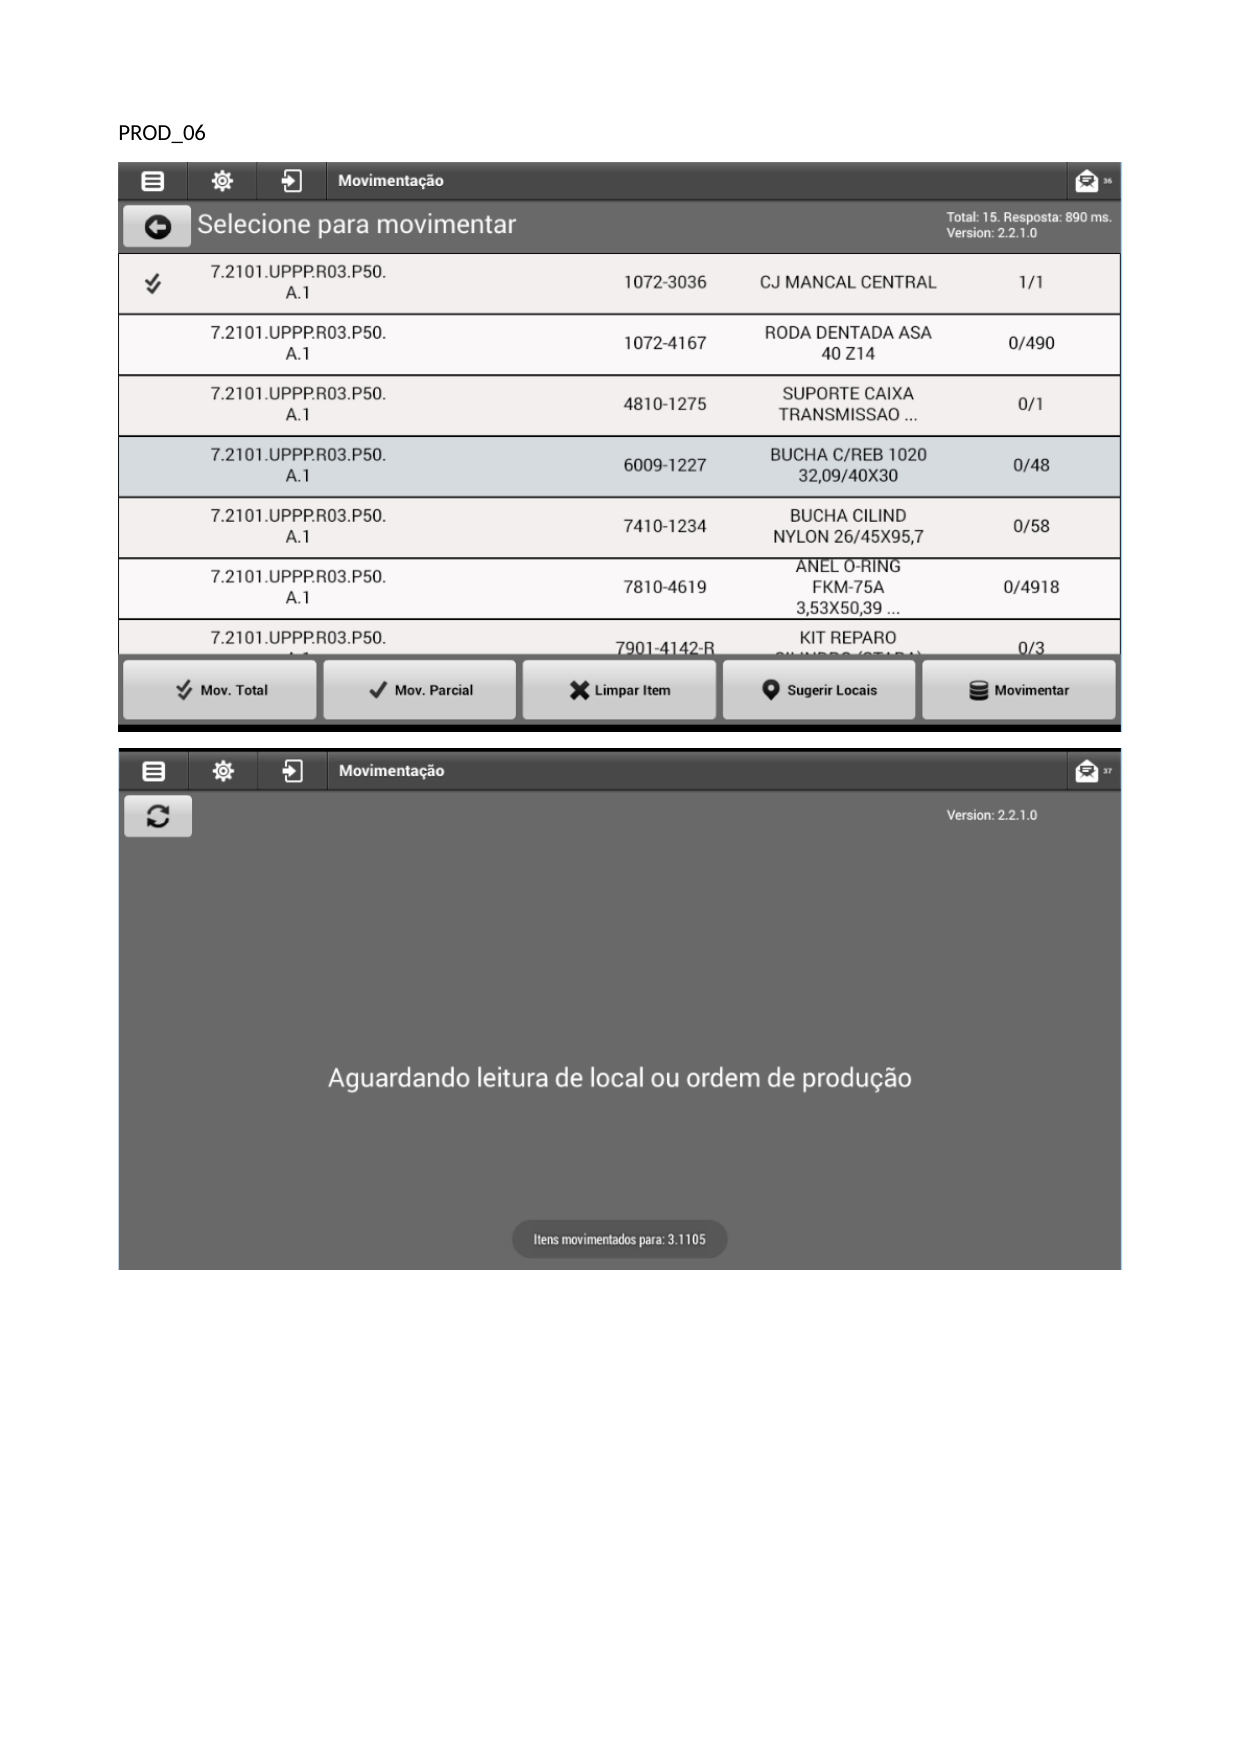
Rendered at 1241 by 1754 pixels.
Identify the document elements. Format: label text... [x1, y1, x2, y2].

text PROD_06 [118, 118, 1122, 146]
